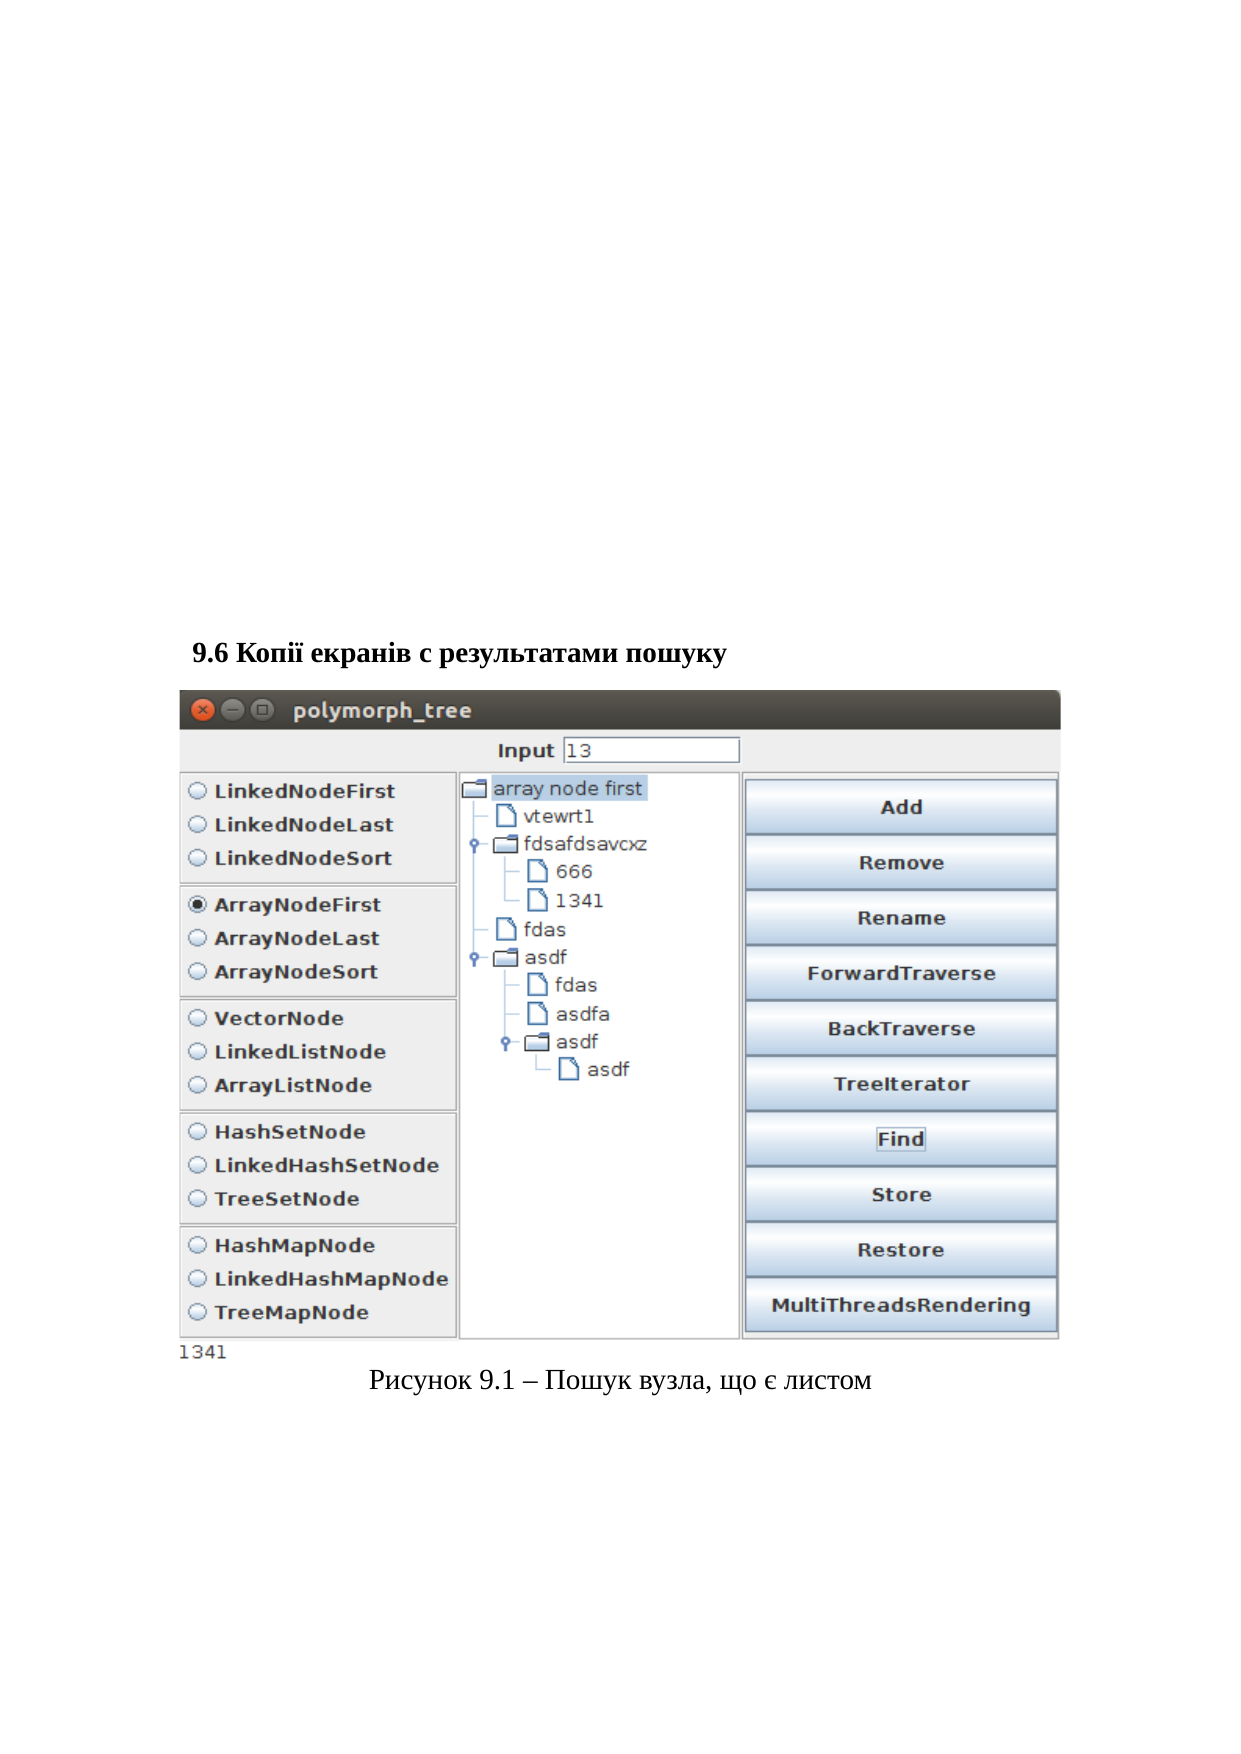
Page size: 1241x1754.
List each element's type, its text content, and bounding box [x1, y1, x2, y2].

text 9.6 Копії екранів с результатами пошуку [118, 636, 1122, 669]
picture [179, 690, 1061, 1363]
text Рисунок 9.1 – Пошук вузла, що є листом [118, 690, 1122, 1396]
